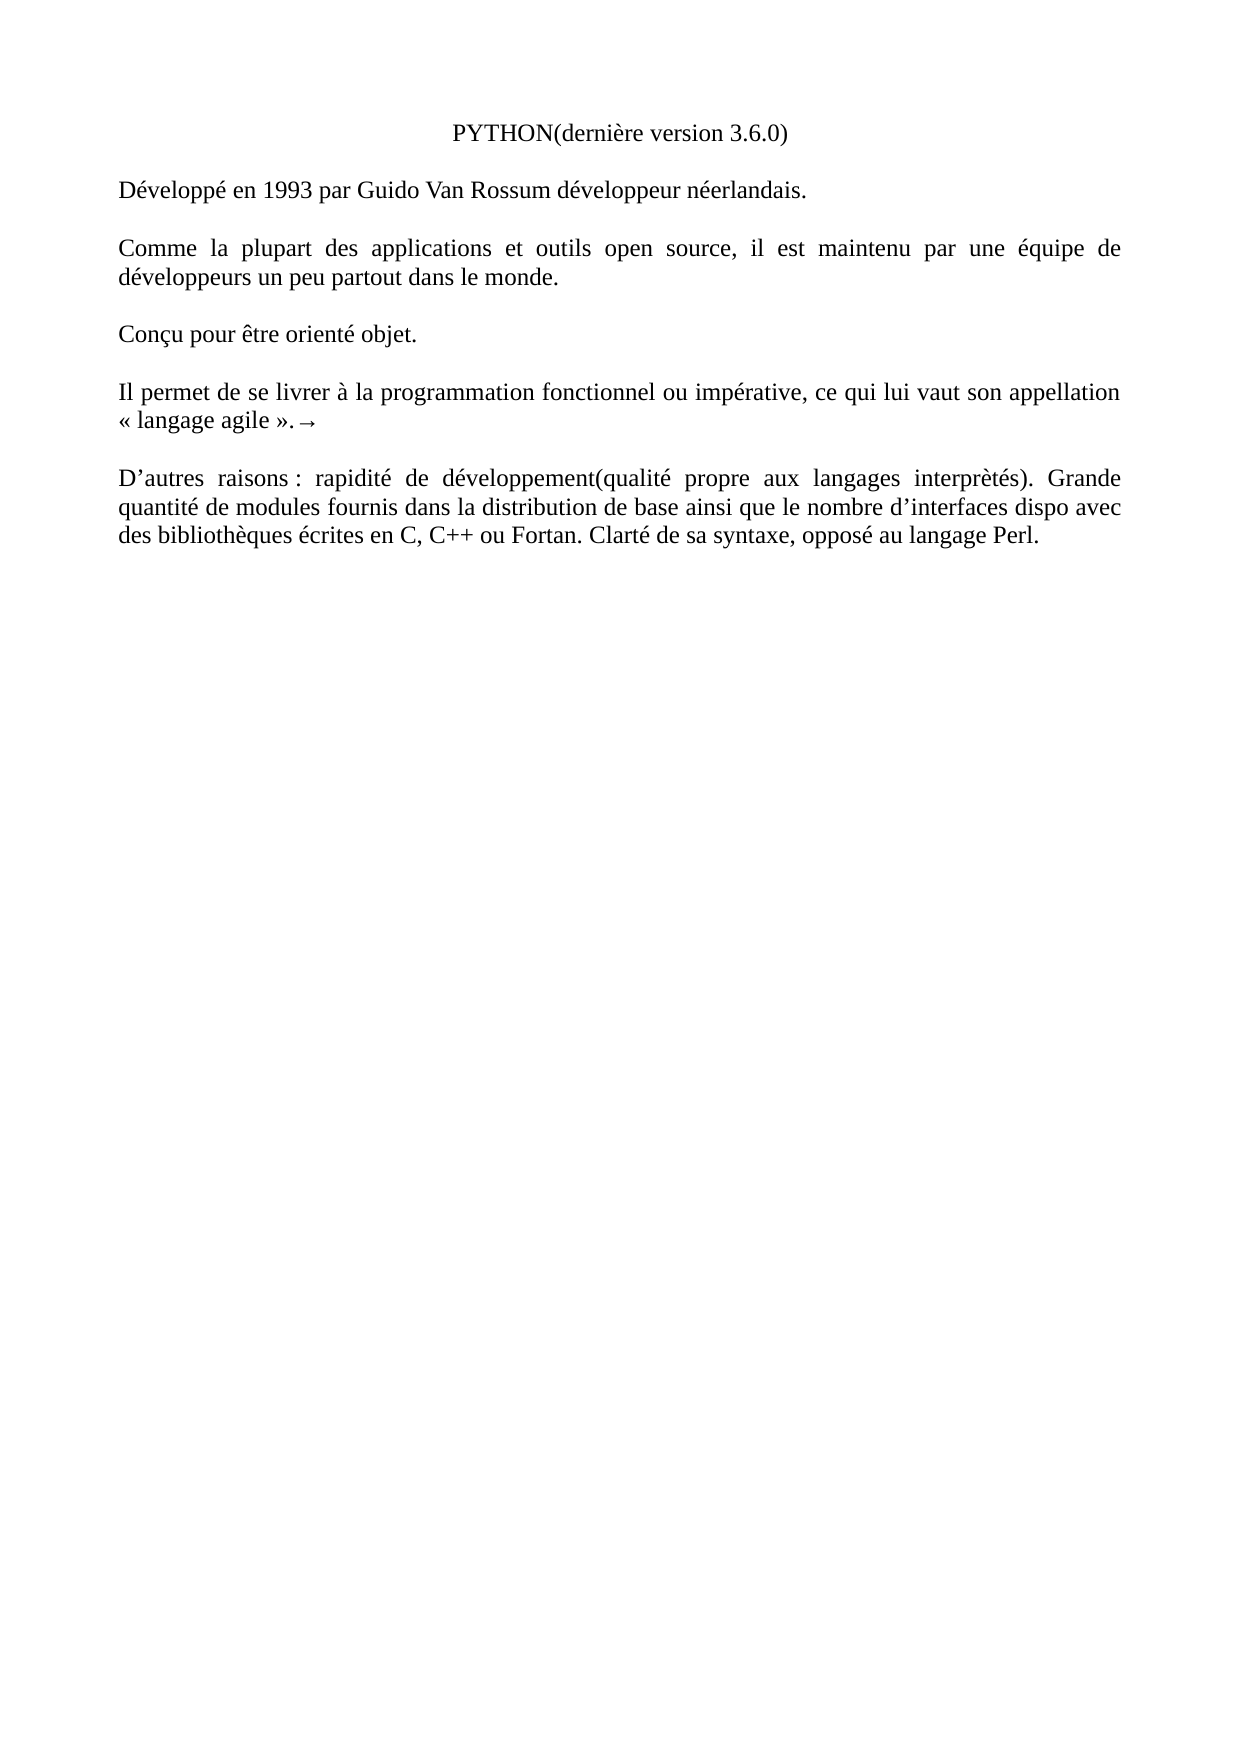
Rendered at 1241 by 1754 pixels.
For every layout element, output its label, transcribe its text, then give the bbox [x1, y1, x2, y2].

text D’autres raisons : rapidité de développement(qualité propre aux langages interprètés). Grande quantité de modules fournis dans la distribution de base ainsi que le nombre d’interfaces dispo avec des bibliothèques écrites en C, C++ ou Fortan. Clarté de sa syntaxe, opposé au langage Perl. [118, 463, 1122, 549]
text Comme la plupart des applications et outils open source, il est maintenu par une équipe de développeurs un peu partout dans le monde. [118, 233, 1122, 291]
text Développé en 1993 par Guido Van Rossum développeur néerlandais. [118, 176, 1122, 204]
text Il permet de se livrer à la programmation fonctionnel ou impérative, ce qui lui vaut son appellation « langage agile ».→ [118, 377, 1122, 434]
text Conçu pour être orienté objet. [118, 319, 1122, 348]
text PYTHON(dernière version 3.6.0) [118, 118, 1122, 147]
